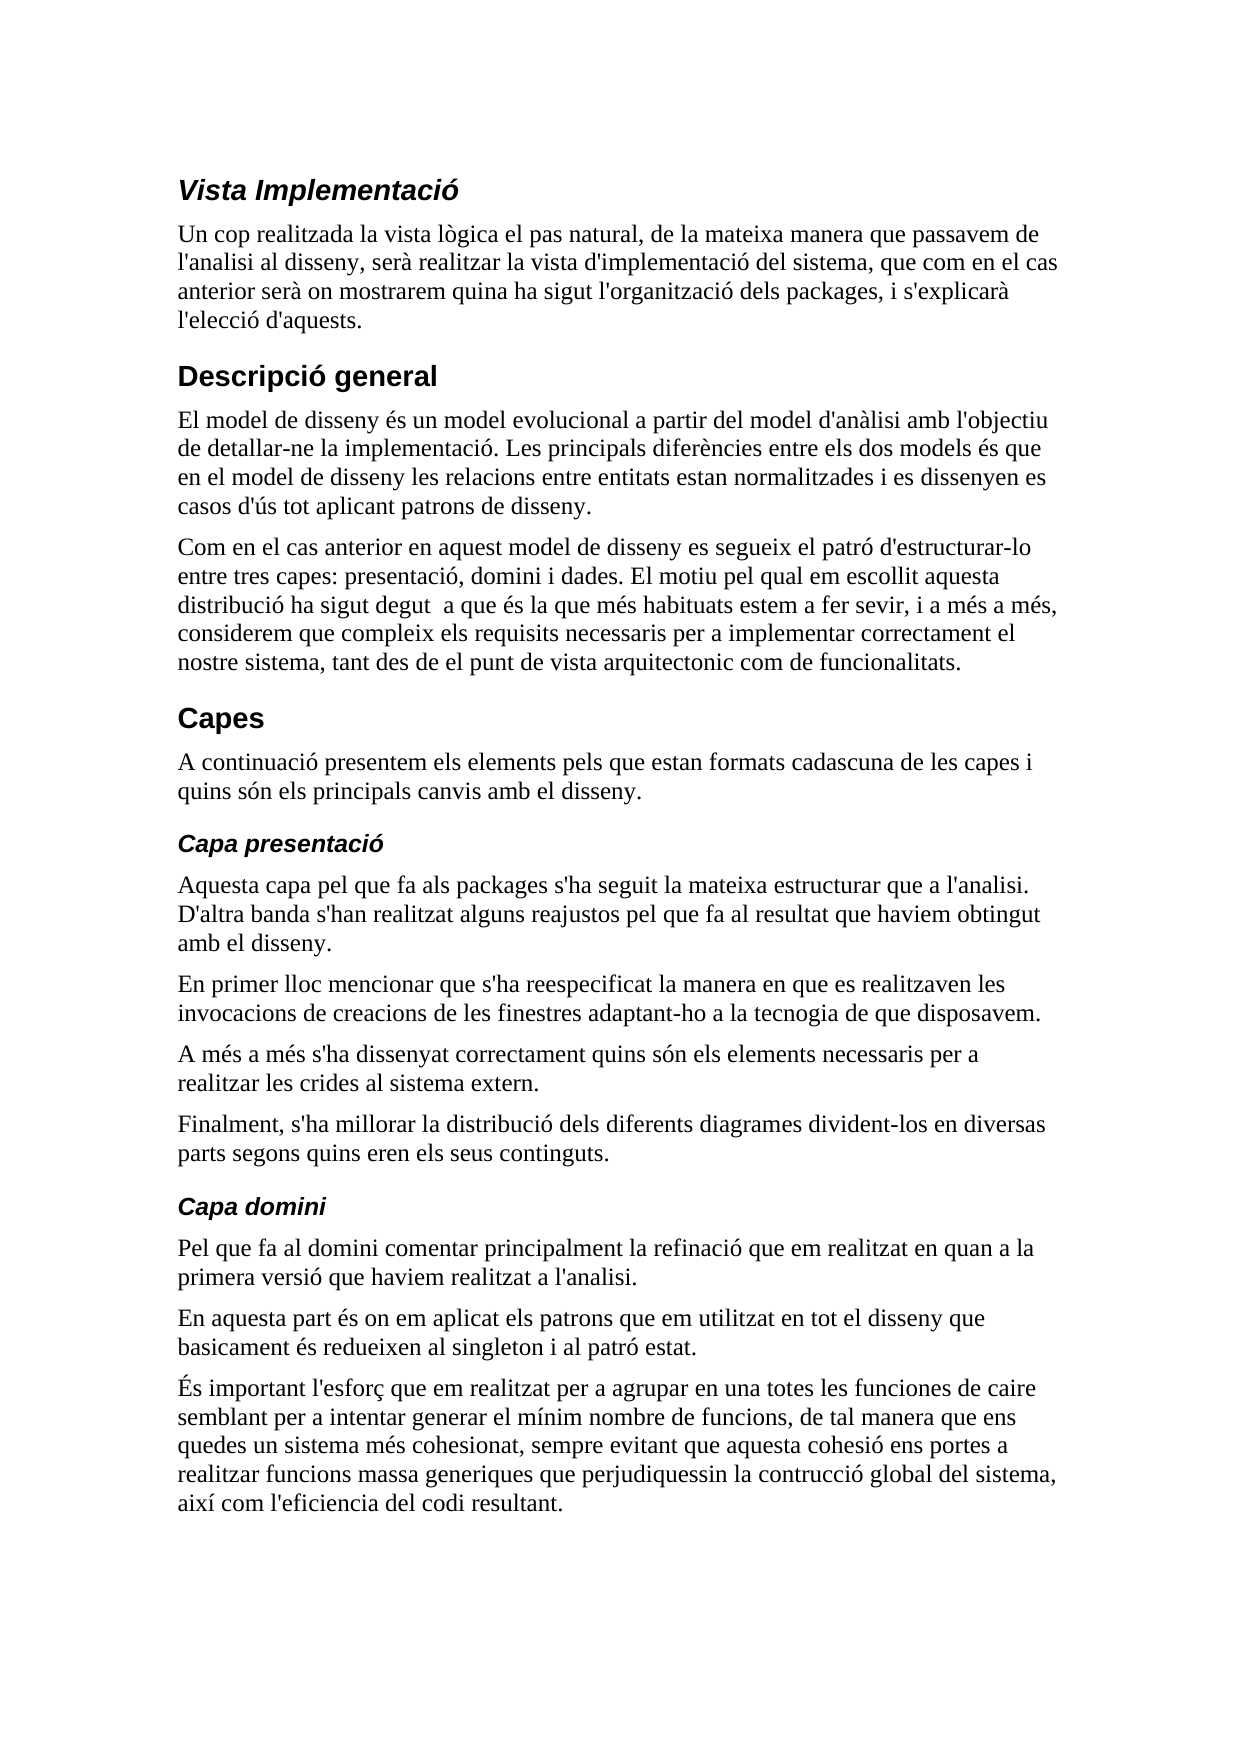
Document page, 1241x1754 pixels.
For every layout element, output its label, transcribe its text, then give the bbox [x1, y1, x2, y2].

text Aquesta capa pel que fa als packages s'ha seguit la mateixa estructurar que a l'analisi. D'altra banda s'han realitzat alguns reajustos pel que fa al resultat que haviem obtingut amb el disseny. [177, 871, 1063, 957]
text En aquesta part és on em aplicat els patrons que em utilitzat en tot el disseny que basicament és redueixen al singleton i al patró estat. [177, 1303, 1063, 1360]
subtitle Descripció general [177, 359, 1063, 392]
text A més a més s'ha dissenyat correctament quins són els elements necessaris per a realitzar les crides al sistema extern. [177, 1039, 1063, 1097]
subtitle Capa domini [177, 1192, 1063, 1220]
text Finalment, s'ha millorar la distribució dels diferents diagrames divident-los en diversas parts segons quins eren els seus continguts. [177, 1109, 1063, 1167]
text És important l'esforç que em realitzat per a agrupar en una totes les funciones de caire semblant per a intentar generar el mínim nombre de funcions, de tal manera que ens quedes un sistema més cohesionat, sempre evitant que aquesta cohesió ens portes a realitzar funcions massa generiques que perjudiquessin la contrucció global del sistema, així com l'eficiencia del codi resultant. [177, 1373, 1063, 1517]
text Com en el cas anterior en aquest model de disseny es segueix el patró d'estructurar-lo entre tres capes: presentació, domini i dades. El motiu pel qual em escollit aquesta distribució ha sigut degut a que és la que més habituats estem a fer sevir, i a més a més, considerem que compleix els requisits necessaris per a implementar correctament el nostre sistema, tant des de el punt de vista arquitectonic com de funcionalitats. [177, 532, 1063, 676]
text Un cop realitzada la vista lògica el pas natural, de la mateixa manera que passavem de l'analisi al disseny, serà realitzar la vista d'implementació del sistema, que com en el cas anterior serà on mostrarem quina ha sigut l'organització dels packages, i s'explicarà l'elecció d'aquests. [177, 219, 1063, 334]
subtitle Capa presentació [177, 829, 1063, 858]
subtitle Capes [177, 701, 1063, 734]
text A continuació presentem els elements pels que estan formats cadascuna de les capes i quins són els principals canvis amb el disseny. [177, 747, 1063, 804]
text Pel que fa al domini comentar principalment la refinació que em realitzat en quan a la primera versió que haviem realitzat a l'analisi. [177, 1233, 1063, 1290]
text El model de disseny és un model evolucional a partir del model d'anàlisi amb l'objectiu de detallar-ne la implementació. Les principals diferències entre els dos models és que en el model de disseny les relacions entre entitats estan normalitzades i es dissenyen es casos d'ús tot aplicant patrons de disseny. [177, 405, 1063, 520]
text En primer lloc mencionar que s'ha reespecificat la manera en que es realitzaven les invocacions de creacions de les finestres adaptant-ho a la tecnogia de que disposavem. [177, 969, 1063, 1027]
subtitle Vista Implementació [177, 173, 1063, 206]
